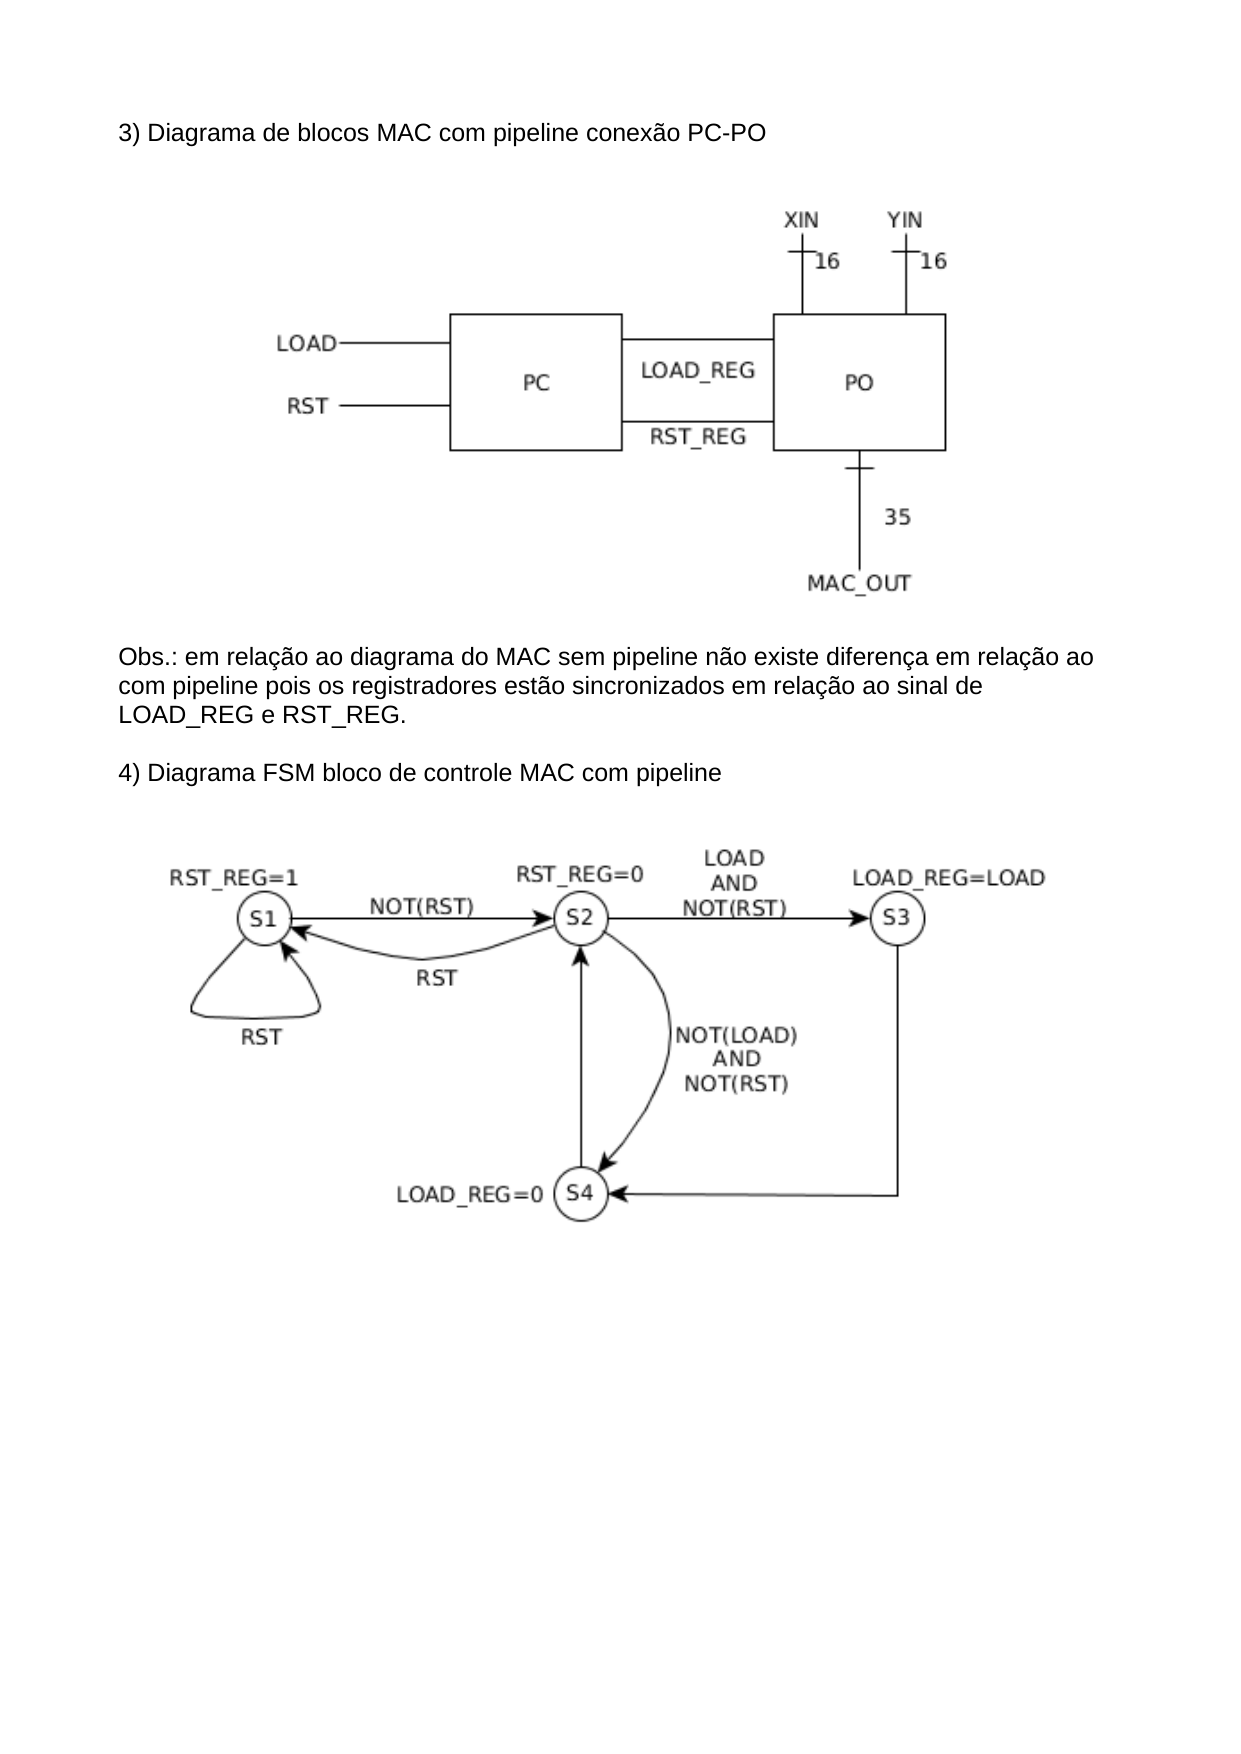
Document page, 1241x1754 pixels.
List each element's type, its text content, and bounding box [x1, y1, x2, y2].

text 3) Diagrama de blocos MAC com pipeline conexão PC-PO [118, 118, 1122, 147]
text 4) Diagrama FSM bloco de controle MAC com pipeline [118, 758, 1122, 787]
text Obs.: em relação ao diagrama do MAC sem pipeline não existe diferença em relação ao com pipeline pois os registradores estão sincronizados em relação ao sinal de LOAD_REG e RST_REG. [118, 642, 1122, 728]
picture [246, 176, 995, 627]
picture [139, 816, 1101, 1249]
